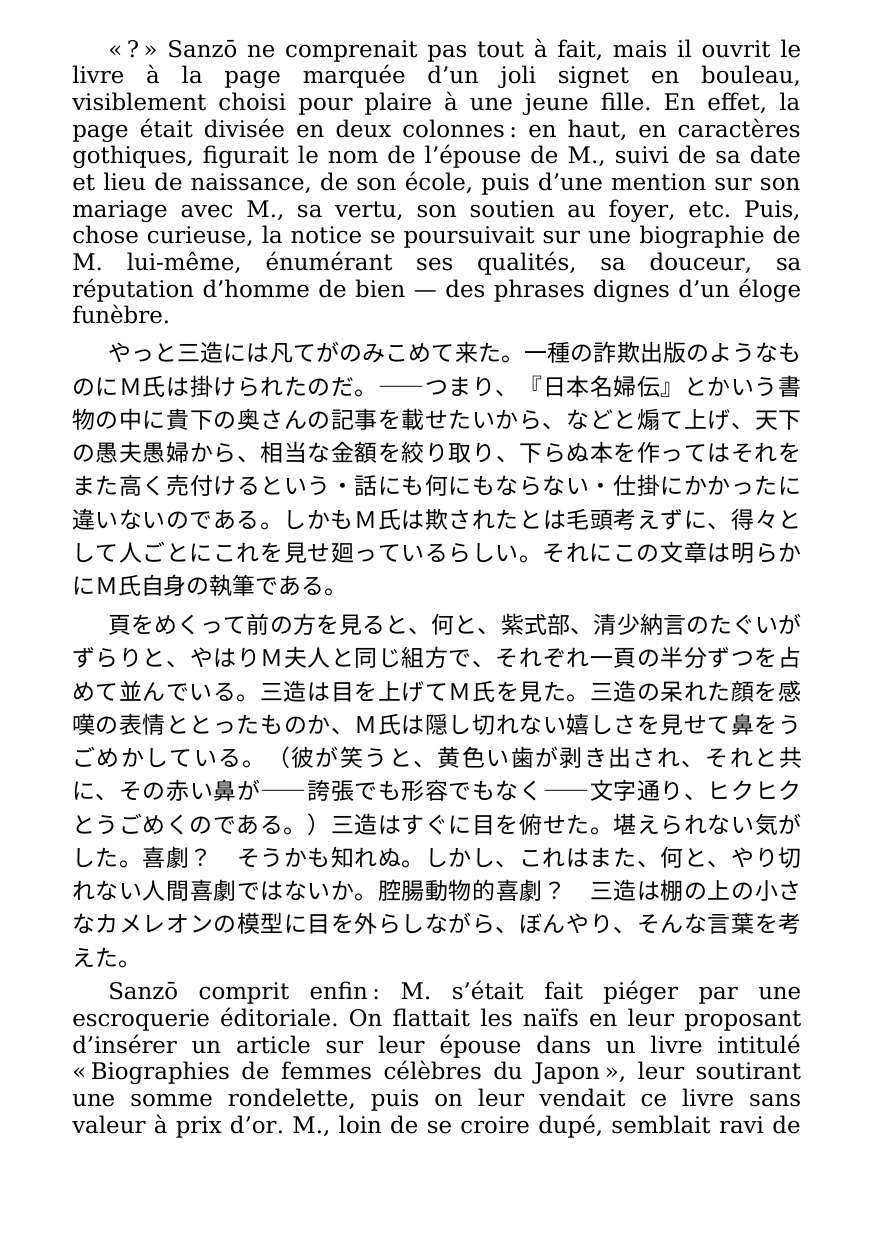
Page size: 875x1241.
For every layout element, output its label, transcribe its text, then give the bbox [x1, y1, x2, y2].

text Sanzō comprit enfin : M. s’était fait piéger par une escroquerie éditoriale. On flattait les naïfs en leur proposant d’insérer un article sur leur épouse dans un livre intitulé « Biographies de femmes célèbres du Japon », leur soutirant une somme rondelette, puis on leur vendait ce livre sans valeur à prix d’or. M., loin de se croire dupé, semblait ravi de [72, 978, 802, 1138]
text やっと三造には凡てがのみこめて来た。一種の詐欺出版のようなものにＭ氏は掛けられたのだ。――つまり、『日本名婦伝』とかいう書物の中に貴下の奥さんの記事を載せたいから、などと煽て上げ、天下の愚夫愚婦から、相当な金額を絞り取り、下らぬ本を作ってはそれをまた高く売付けるという・話にも何にもならない・仕掛にかかったに違いないのである。しかもＭ氏は欺されたとは毛頭考えずに、得々として人ごとにこれを見せ廻っているらしい。それにこの文章は明らかにＭ氏自身の執筆である。 [72, 335, 802, 601]
text 頁をめくって前の方を見ると、何と、紫式部、清少納言のたぐいがずらりと、やはりＭ夫人と同じ組方で、それぞれ一頁の半分ずつを占めて並んでいる。三造は目を上げてＭ氏を見た。三造の呆れた顔を感嘆の表情ととったものか、Ｍ氏は隠し切れない嬉しさを見せて鼻をうごめかしている。（彼が笑うと、黄色い歯が剥き出され、それと共に、その赤い鼻が――誇張でも形容でもなく――文字通り、ヒクヒクとうごめくのである。）三造はすぐに目を俯せた。堪えられない気がした。喜劇？ そうかも知れぬ。しかし、これはまた、何と、やり切れない人間喜劇ではないか。腔腸動物的喜劇？ 三造は棚の上の小さなカメレオンの模型に目を外らしながら、ぼんやり、そんな言葉を考えた。 [72, 607, 802, 973]
text « ? » Sanzō ne comprenait pas tout à fait, mais il ouvrit le livre à la page marquée d’un joli signet en bouleau, visiblement choisi pour plaire à une jeune fille. En effet, la page était divisée en deux colonnes : en haut, en caractères gothiques, figurait le nom de l’épouse de M., suivi de sa date et lieu de naissance, de son école, puis d’une mention sur son mariage avec M., sa vertu, son soutien au foyer, etc. Puis, chose curieuse, la notice se poursuivait sur une biographie de M. lui-même, énumérant ses qualités, sa douceur, sa réputation d’homme de bien — des phrases dignes d’un éloge funèbre. [72, 36, 802, 329]
